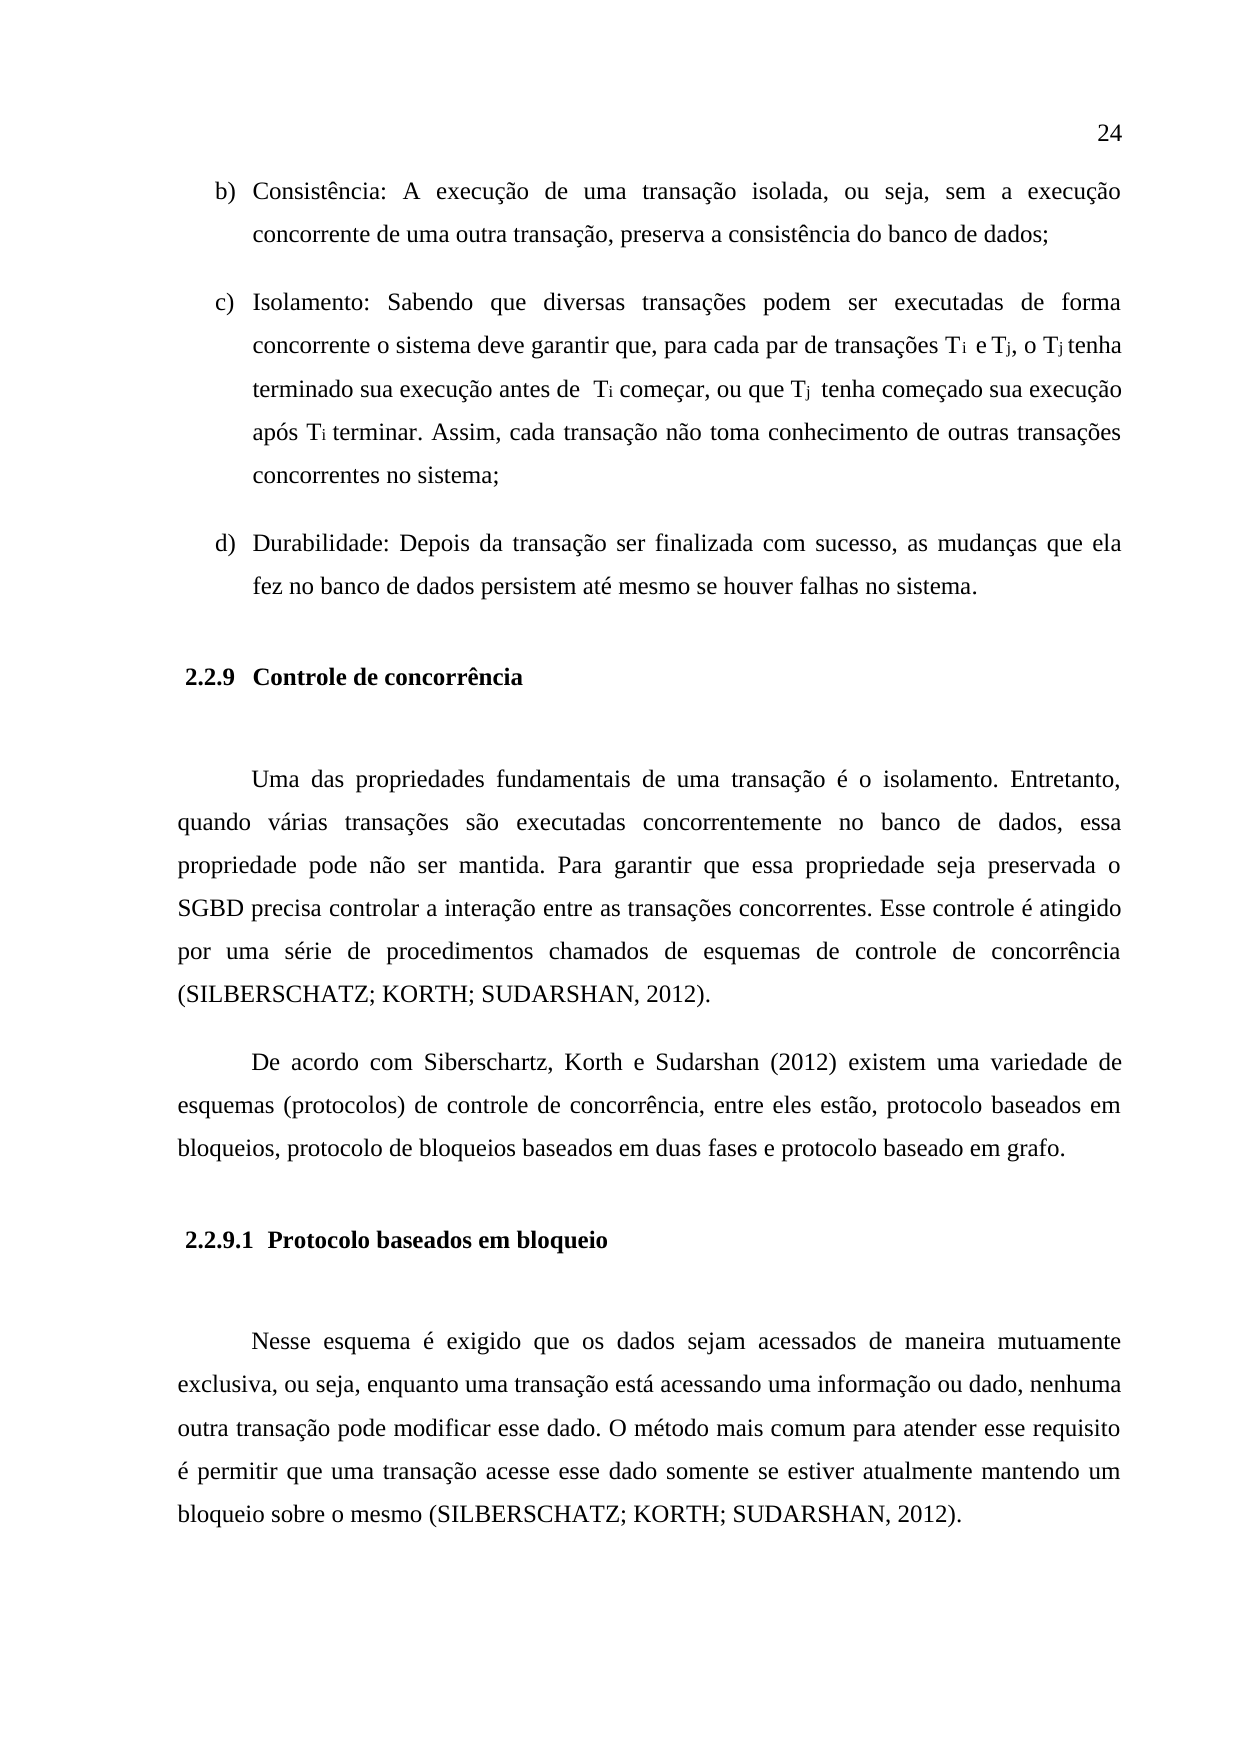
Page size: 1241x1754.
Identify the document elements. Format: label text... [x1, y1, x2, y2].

text Nesse esquema é exigido que os dados sejam acessados de maneira mutuamente exclusiva, ou seja, enquanto uma transação está acessando uma informação ou dado, nenhuma outra transação pode modificar esse dado. O método mais comum para atender esse requisito é permitir que uma transação acesse esse dado somente se estiver atualmente mantendo um bloqueio sobre o mesmo (SILBERSCHATZ; KORTH; SUDARSHAN, 2012). [177, 1326, 1122, 1528]
list Consistência: A execução de uma transação isolada, ou seja, sem a execução concorrente de uma outra transação, preserva a consistência do banco de dados; [215, 176, 1122, 248]
list Durabilidade: Depois da transação ser finalizada com sucesso, as mudanças que ela fez no banco de dados persistem até mesmo se houver falhas no sistema. [215, 528, 1122, 600]
list Controle de concorrência [185, 662, 1122, 691]
list Protocolo baseados em bloqueio [185, 1225, 1122, 1253]
text De acordo com Siberschartz, Korth e Sudarshan (2012) existem uma variedade de esquemas (protocolos) de controle de concorrência, entre eles estão, protocolo baseados em bloqueios, protocolo de bloqueios baseados em duas fases e protocolo baseado em grafo. [177, 1047, 1122, 1162]
text Uma das propriedades fundamentais de uma transação é o isolamento. Entretanto, quando várias transações são executadas concorrentemente no banco de dados, essa propriedade pode não ser mantida. Para garantir que essa propriedade seja preservada o SGBD precisa controlar a interação entre as transações concorrentes. Esse controle é atingido por uma série de procedimentos chamados de esquemas de controle de concorrência (SILBERSCHATZ; KORTH; SUDARSHAN, 2012). [177, 764, 1122, 1008]
list Isolamento: Sabendo que diversas transações podem ser executadas de forma concorrente o sistema deve garantir que, para cada par de transações Ti e Tj, o Tj tenha terminado sua execução antes de Ti começar, ou que Tj tenha começado sua execução após Ti terminar. Assim, cada transação não toma conhecimento de outras transações concorrentes no sistema; [215, 287, 1122, 489]
